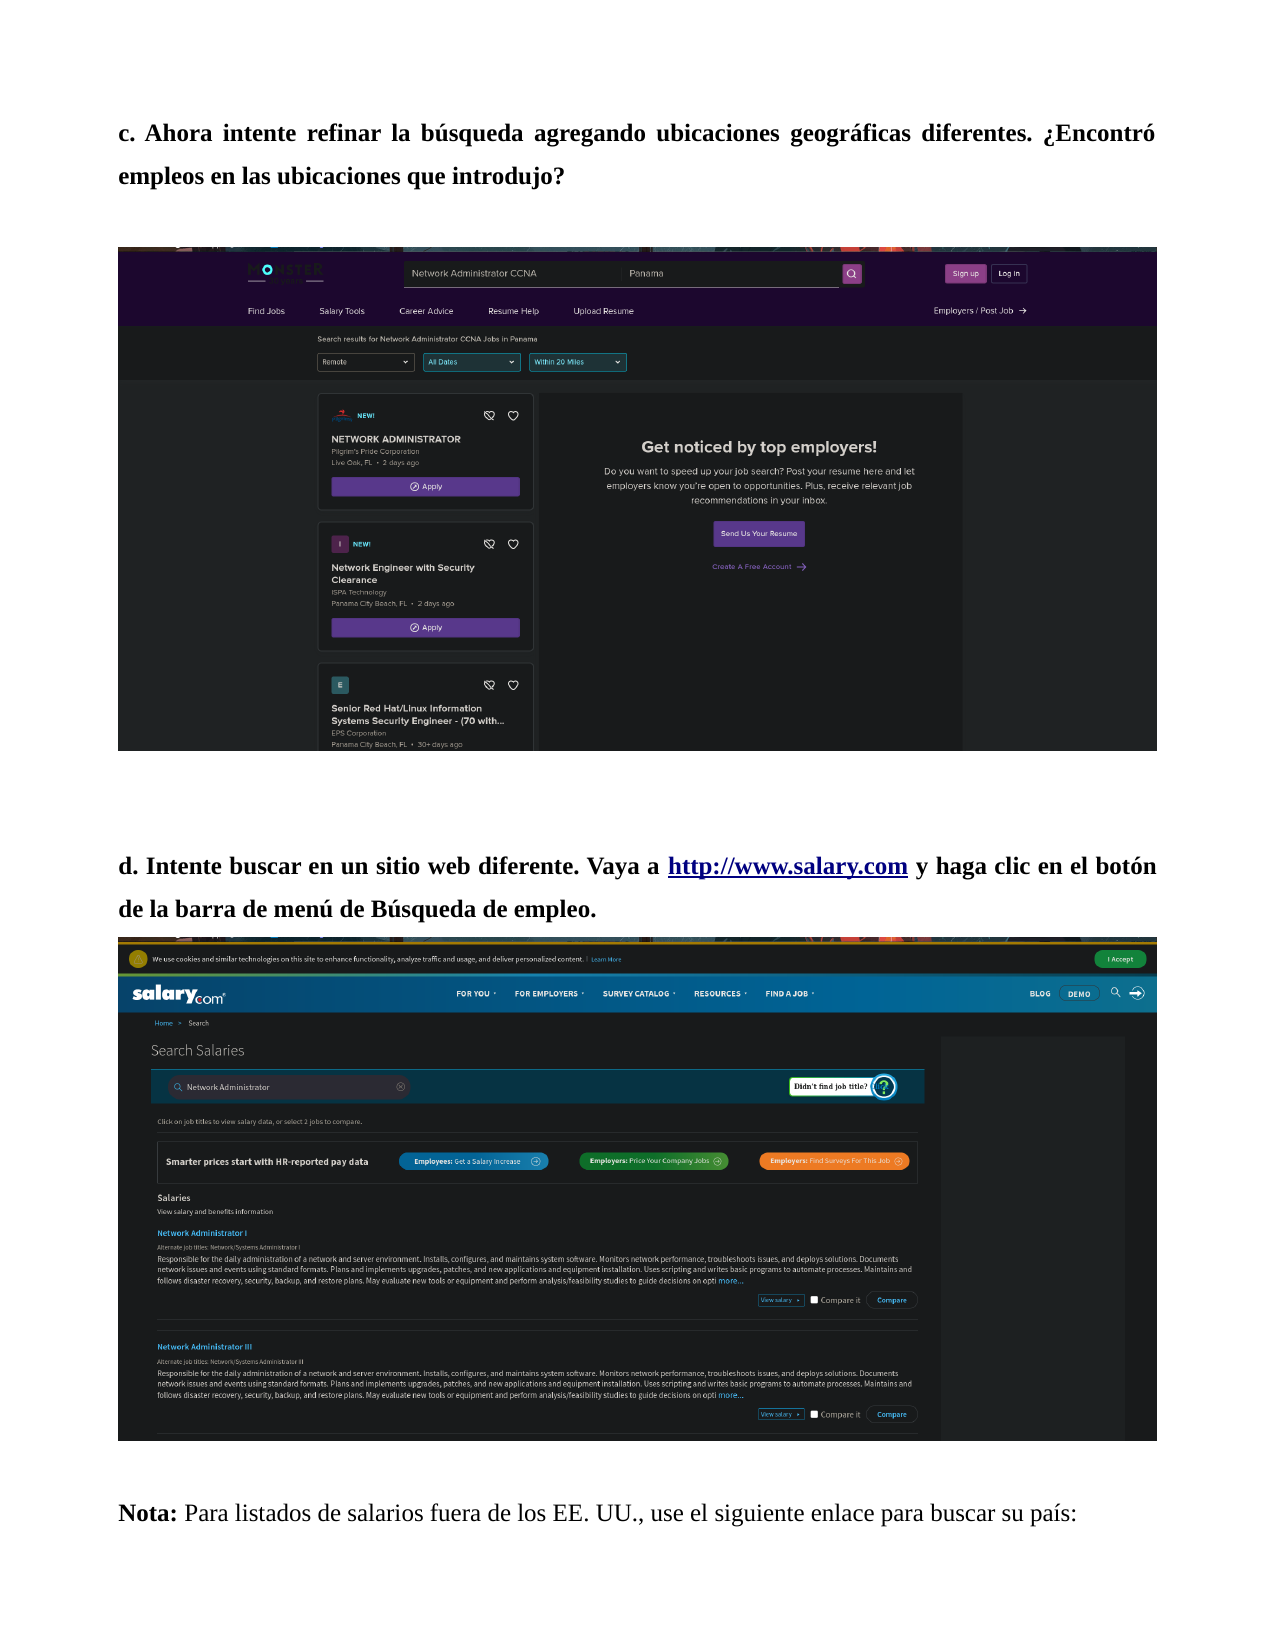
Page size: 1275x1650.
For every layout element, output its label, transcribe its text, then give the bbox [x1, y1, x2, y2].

text c. Ahora intente refinar la búsqueda agregando ubicaciones geográficas diferentes. ¿Encontró empleos en las ubicaciones que introdujo? [118, 118, 1157, 190]
text d. Intente buscar en un sitio web diferente. Vaya a http://www.salary.com y haga clic en el botón de la barra de menú de Búsqueda de empleo. [118, 851, 1157, 923]
picture [118, 247, 1157, 751]
picture [118, 937, 1157, 1441]
text Nota: Para listados de salarios fuera de los EE. UU., use el siguiente enlace para buscar su país: [118, 1498, 1157, 1527]
